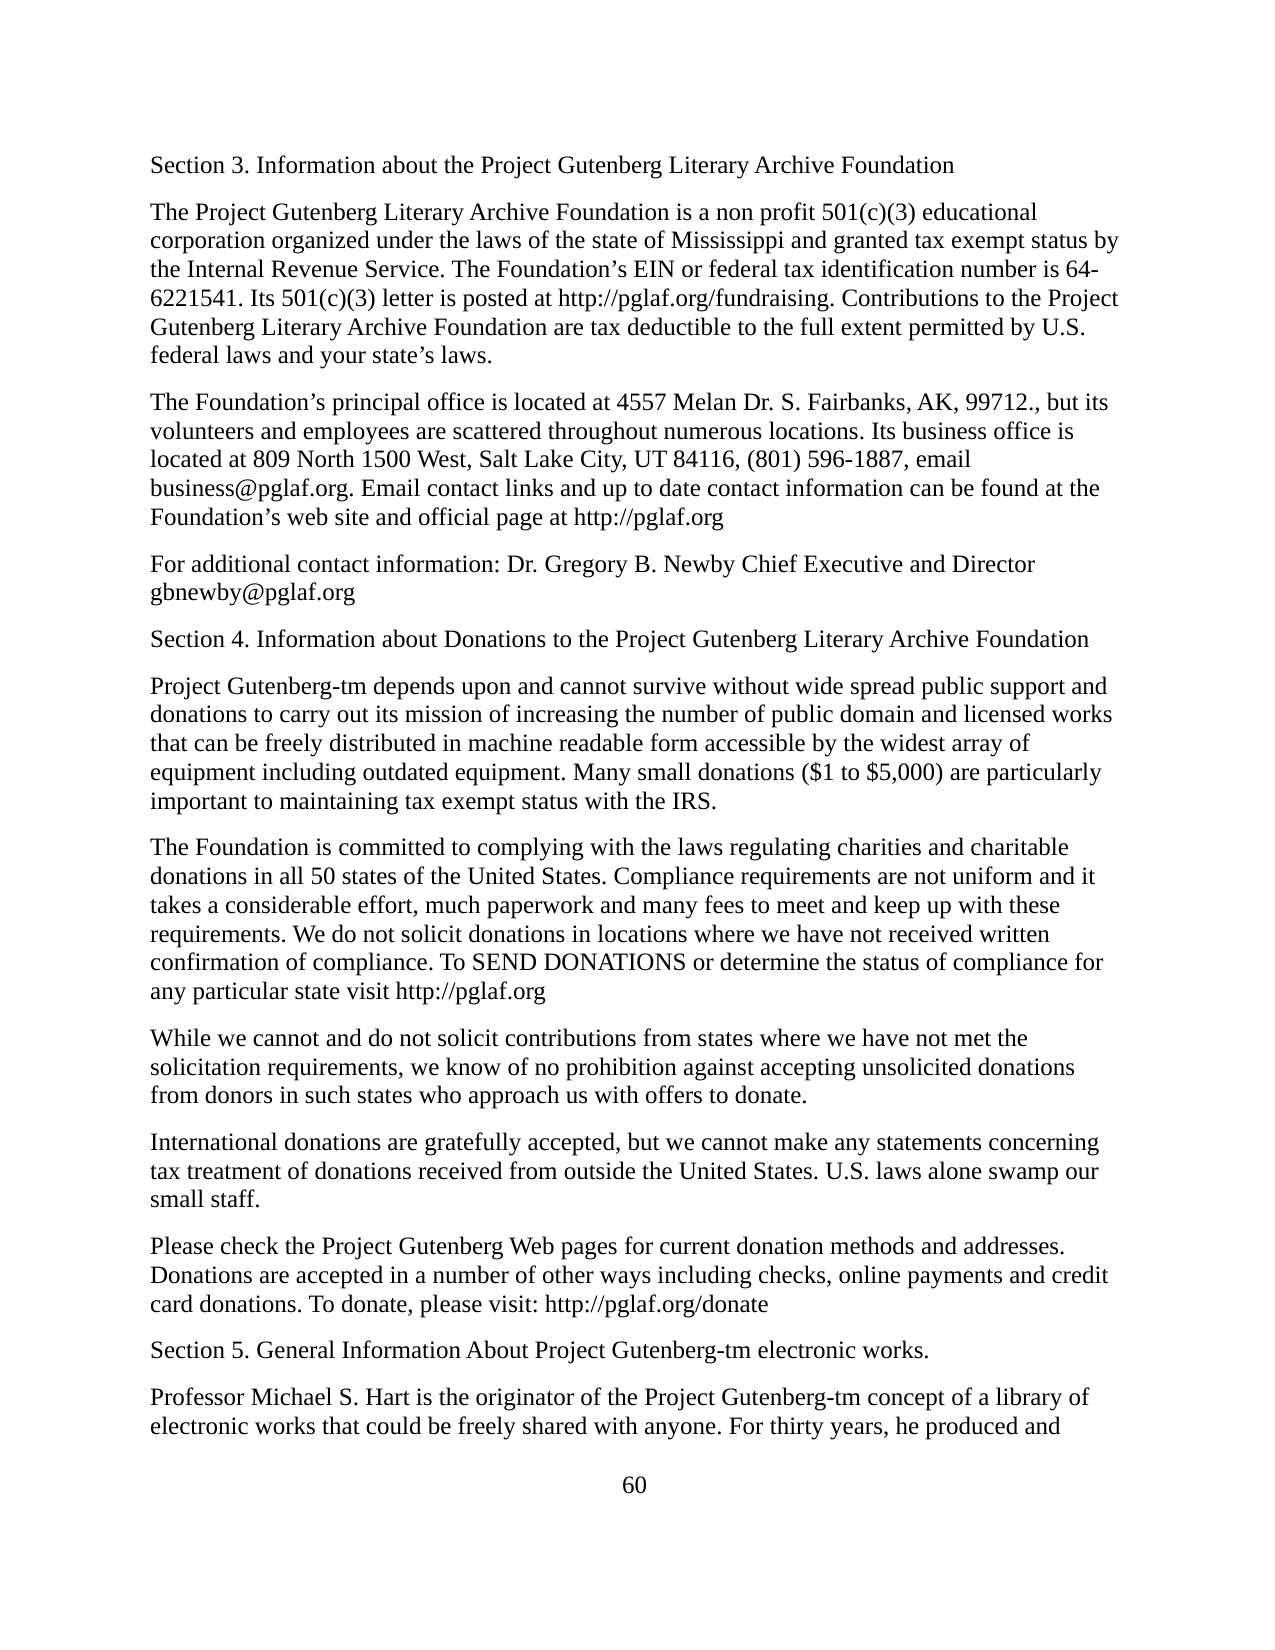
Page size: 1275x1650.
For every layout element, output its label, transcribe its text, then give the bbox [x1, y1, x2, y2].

text The Foundation is committed to complying with the laws regulating charities and charitable donations in all 50 states of the United States. Compliance requirements are not uniform and it takes a considerable effort, much paperwork and many fees to meet and keep up with these requirements. We do not solicit donations in locations where we have not received written confirmation of compliance. To SEND DONATIONS or determine the status of compliance for any particular state visit http://pglaf.org [150, 832, 1125, 1005]
text Professor Michael S. Hart is the originator of the Project Gutenberg-tm concept of a library of electronic works that could be freely shared with anyone. For thirty years, he produced and [150, 1382, 1125, 1439]
text Section 4. Information about Donations to the Project Gutenberg Literary Archive Foundation [150, 624, 1125, 653]
text The Project Gutenberg Literary Archive Foundation is a non profit 501(c)(3) educational corporation organized under the laws of the state of Mississippi and granted tax exempt status by the Internal Revenue Service. The Foundation’s EIN or federal tax identification number is 64-6221541. Its 501(c)(3) letter is posted at http://pglaf.org/fundraising. Contributions to the Project Gutenberg Literary Archive Foundation are tax deductible to the full extent permitted by U.S. federal laws and your state’s laws. [150, 197, 1125, 369]
text Section 3. Information about the Project Gutenberg Literary Archive Foundation [150, 150, 1125, 179]
text While we cannot and do not solicit contributions from states where we have not met the solicitation requirements, we know of no prohibition against accepting unsolicited donations from donors in such states who approach us with offers to donate. [150, 1023, 1125, 1109]
text Please check the Project Gutenberg Web pages for current donation methods and addresses. Donations are accepted in a number of other ways including checks, online payments and credit card donations. To donate, please visit: http://pglaf.org/donate [150, 1231, 1125, 1317]
text Project Gutenberg-tm depends upon and cannot survive without wide spread public support and donations to carry out its mission of increasing the number of public domain and licensed works that can be freely distributed in machine readable form accessible by the widest array of equipment including outdated equipment. Many small donations ($1 to $5,000) are particularly important to maintaining tax exempt status with the IRS. [150, 671, 1125, 814]
text The Foundation’s principal office is located at 4557 Melan Dr. S. Fairbanks, AK, 99712., but its volunteers and employees are scattered throughout numerous locations. Its business office is located at 809 North 1500 West, Salt Lake City, UT 84116, (801) 596-1887, email business@pglaf.org. Email contact links and up to date contact information can be found at the Foundation’s web site and official page at http://pglaf.org [150, 387, 1125, 531]
text For additional contact information: Dr. Gregory B. Newby Chief Executive and Director gbnewby@pglaf.org [150, 549, 1125, 606]
text Section 5. General Information About Project Gutenberg-tm electronic works. [150, 1335, 1125, 1364]
text International donations are gratefully accepted, but we cannot make any statements concerning tax treatment of donations received from outside the United States. U.S. laws alone swamp our small staff. [150, 1127, 1125, 1213]
